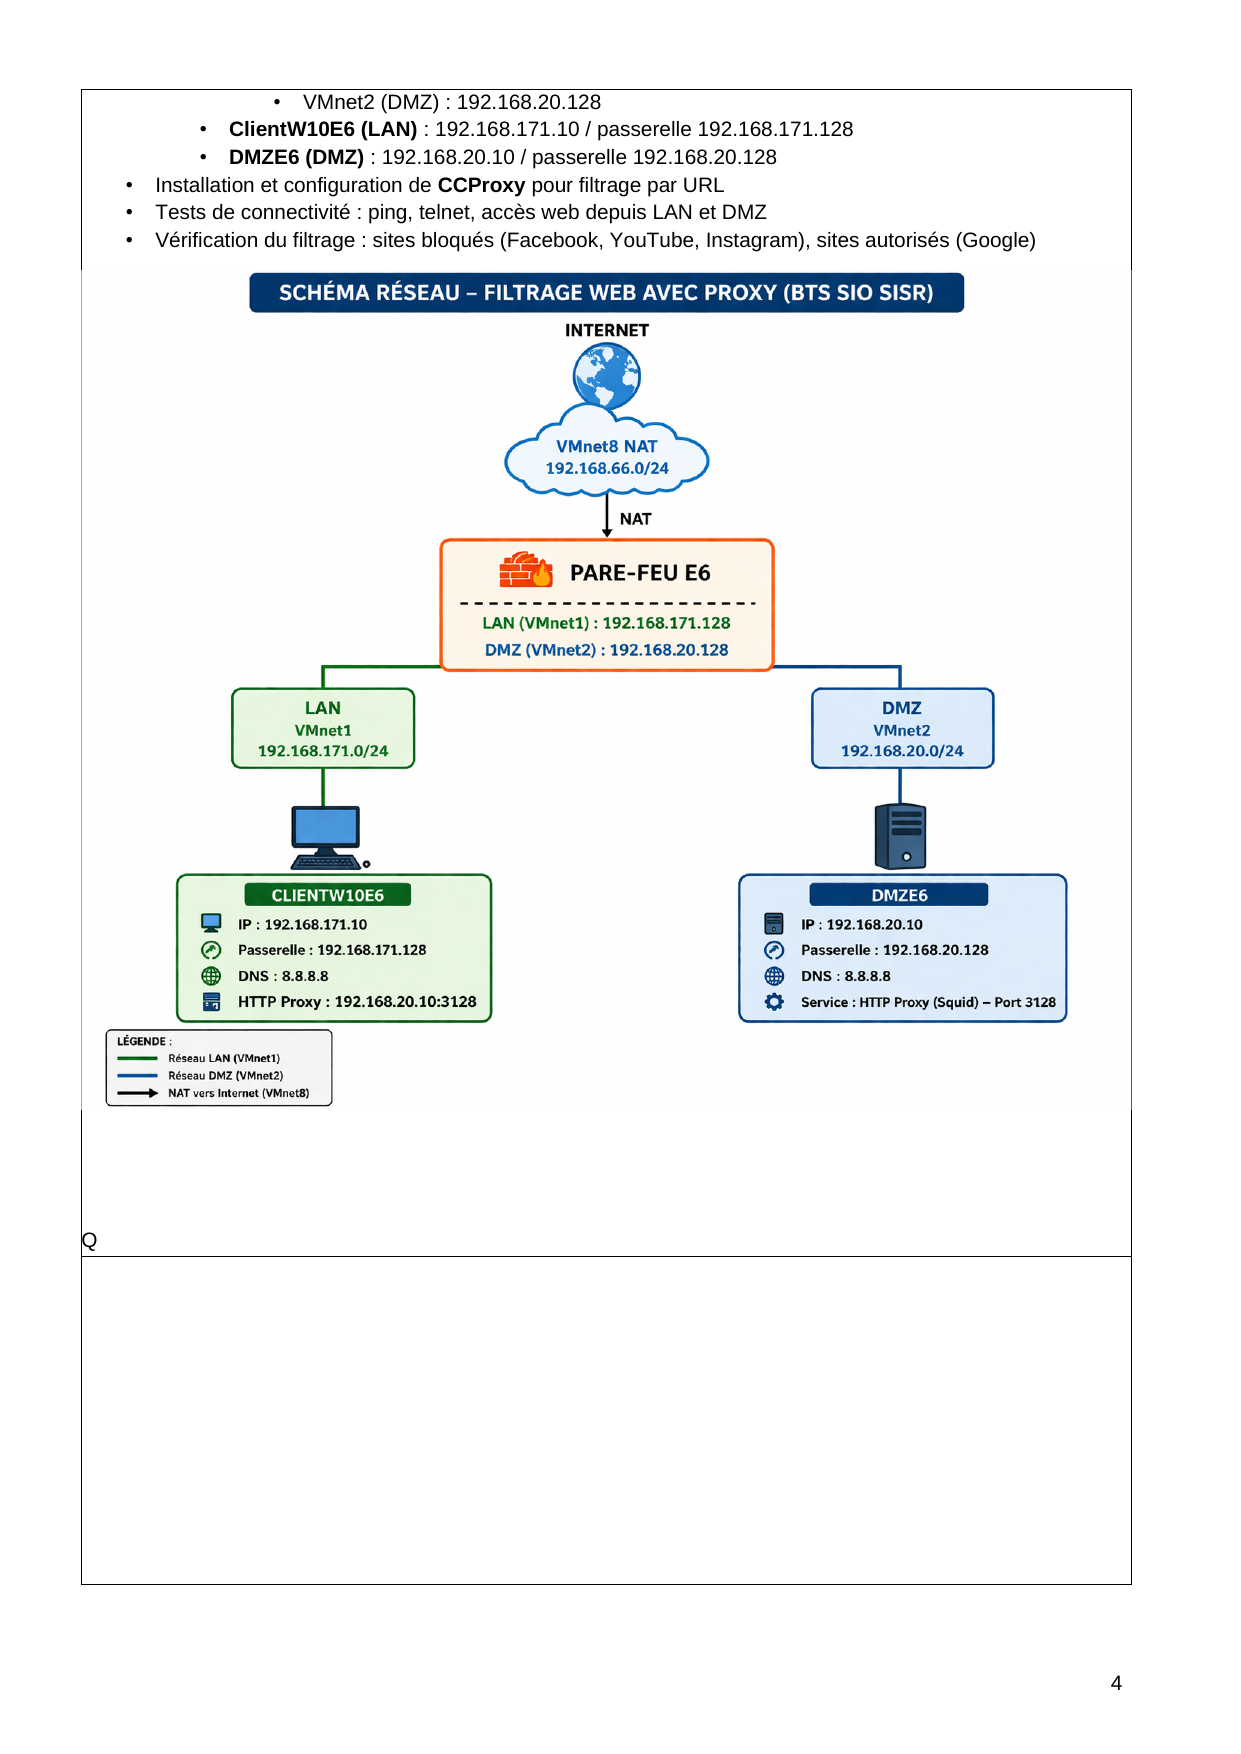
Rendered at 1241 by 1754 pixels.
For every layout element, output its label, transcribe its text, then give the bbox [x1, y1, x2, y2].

picture [81, 270, 1132, 1110]
table_cell [82, 1257, 1131, 1584]
table_cell Descriptif de la réalisation professionnelle, y compris les productions réalisées et schémas explicatifs. L’entreprise Lobomo est une PME spécialisée dans les services numériques. Elle propose des solutions informatiques à destination de ses clients, telles que la gestion de systèmes, le développement d’applications et le support technique. Elle compte plusieurs collaborateurs répartis dans différents services (administratif, technique et commercial). Son activité repose principalement sur l’utilisation de son système d’information et de son infrastructure réseau, permettant aux employés de travailler efficacement et de communiquer avec les clients. L’entreprise dispose d’un accès Internet centralisé ainsi que d’une architecture réseau sécurisée afin de garantir la disponibilité et la protection de ses ressources informatiques. On constate dans l’entreprise Lobomo au temps du déjeuner des employés qu’ils y a d’importantes requêtes car ils consultent leurs réseaux sociaux et sites de streamings pendant leur pause. Avec le proxy sortant et la DMZ l’entreprise va pouvoir bloquer en filtrant avec le proxy certains sites et ou réseaux sociaux qui vont limiter ces requêtes. Objectifs Séparer le réseau interne du réseau public Déployer une DMZ pour les services accessibles depuis Internet Configurer un pare-feu multi-interface pour contrôler le trafic LAN ↔ DMZ ↔ Internet Installer et configurer CCProxy pour filtrer les sites web et centraliser les flux sortants Règles appliquées LAN → DMZ : communication autorisée pour ping et telnet DMZ → LAN : communication interdite LAN → Internet : via proxy (CCProxy), filtrage activé pour certains sites DMZ → Internet : accès uniquement pour le proxy, NAT gère le routage Productions réalisées Configuration IP statique des interfaces sur chaque VM : Pare-feuE6 : VMnet8 (Internet NAT) : 192.168.66.135 VMnet1 (LAN) : 192.168.171.128 VMnet2 (DMZ) : 192.168.20.128 ClientW10E6 (LAN) : 192.168.171.10 / passerelle 192.168.171.128 DMZE6 (DMZ) : 192.168.20.10 / passerelle 192.168.20.128 Installation et configuration de CCProxy pour filtrage par URL Tests de connectivité : ping, telnet, accès web depuis LAN et DMZ Vérification du filtrage : sites bloqués (Facebook, YouTube, Instagram), sites autorisés (Google) Q [82, 90, 1131, 270]
table_cell Descriptif de la réalisation professionnelle, y compris les productions réalisées et schémas explicatifs. L’entreprise Lobomo est une PME spécialisée dans les services numériques. Elle propose des solutions informatiques à destination de ses clients, telles que la gestion de systèmes, le développement d’applications et le support technique. Elle compte plusieurs collaborateurs répartis dans différents services (administratif, technique et commercial). Son activité repose principalement sur l’utilisation de son système d’information et de son infrastructure réseau, permettant aux employés de travailler efficacement et de communiquer avec les clients. L’entreprise dispose d’un accès Internet centralisé ainsi que d’une architecture réseau sécurisée afin de garantir la disponibilité et la protection de ses ressources informatiques. On constate dans l’entreprise Lobomo au temps du déjeuner des employés qu’ils y a d’importantes requêtes car ils consultent leurs réseaux sociaux et sites de streamings pendant leur pause. Avec le proxy sortant et la DMZ l’entreprise va pouvoir bloquer en filtrant avec le proxy certains sites et ou réseaux sociaux qui vont limiter ces requêtes. Objectifs Séparer le réseau interne du réseau public Déployer une DMZ pour les services accessibles depuis Internet Configurer un pare-feu multi-interface pour contrôler le trafic LAN ↔ DMZ ↔ Internet Installer et configurer CCProxy pour filtrer les sites web et centraliser les flux sortants Règles appliquées LAN → DMZ : communication autorisée pour ping et telnet DMZ → LAN : communication interdite LAN → Internet : via proxy (CCProxy), filtrage activé pour certains sites DMZ → Internet : accès uniquement pour le proxy, NAT gère le routage Productions réalisées Configuration IP statique des interfaces sur chaque VM : Pare-feuE6 : VMnet8 (Internet NAT) : 192.168.66.135 VMnet1 (LAN) : 192.168.171.128 VMnet2 (DMZ) : 192.168.20.128 ClientW10E6 (LAN) : 192.168.171.10 / passerelle 192.168.171.128 DMZE6 (DMZ) : 192.168.20.10 / passerelle 192.168.20.128 Installation et configuration de CCProxy pour filtrage par URL Tests de connectivité : ping, telnet, accès web depuis LAN et DMZ Vérification du filtrage : sites bloqués (Facebook, YouTube, Instagram), sites autorisés (Google) Q [82, 1110, 1131, 1256]
